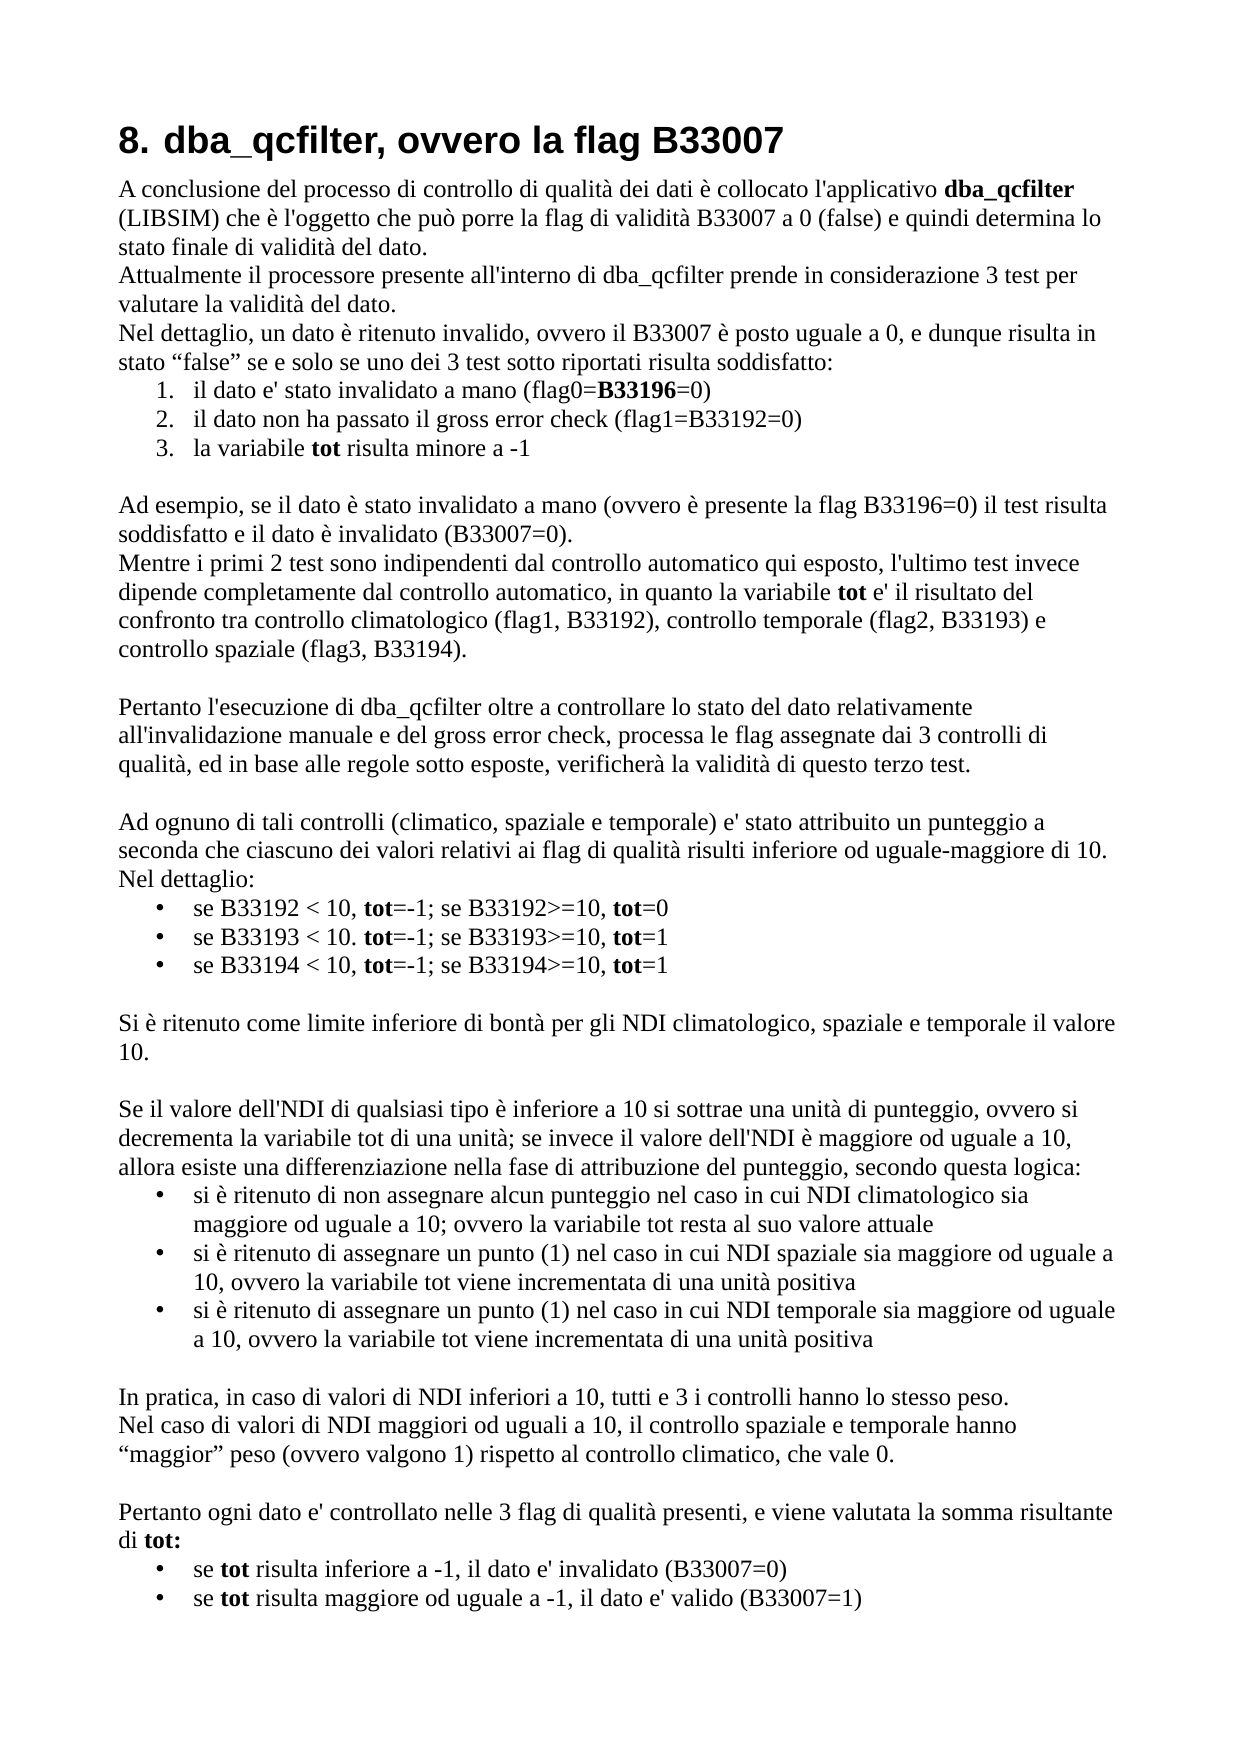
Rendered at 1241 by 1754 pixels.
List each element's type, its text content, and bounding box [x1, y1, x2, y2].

list si è ritenuto di non assegnare alcun punteggio nel caso in cui NDI climatologico sia maggiore od uguale a 10; ovvero la variabile tot resta al suo valore attuale [156, 1181, 1122, 1238]
text Ad ognuno di tali controlli (climatico, spaziale e temporale) e' stato attribuito un punteggio a seconda che ciascuno dei valori relativi ai flag di qualità risulti inferiore od uguale-maggiore di 10. [118, 807, 1122, 864]
text Attualmente il processore presente all'interno di dba_qcfilter prende in considerazione 3 test per valutare la validità del dato. [118, 261, 1122, 318]
list il dato e' stato invalidato a mano (flag0=B33196=0) [156, 376, 1122, 404]
text Se il valore dell'NDI di qualsiasi tipo è inferiore a 10 si sottrae una unità di punteggio, ovvero si decrementa la variabile tot di una unità; se invece il valore dell'NDI è maggiore od uguale a 10, allora esiste una differenziazione nella fase di attribuzione del punteggio, secondo questa logica: [118, 1094, 1122, 1181]
list se tot risulta maggiore od uguale a -1, il dato e' valido (B33007=1) [156, 1583, 1122, 1612]
list la variabile tot risulta minore a -1 [156, 433, 1122, 462]
list si è ritenuto di assegnare un punto (1) nel caso in cui NDI spaziale sia maggiore od uguale a 10, ovvero la variabile tot viene incrementata di una unità positiva [156, 1238, 1122, 1296]
text Si è ritenuto come limite inferiore di bontà per gli NDI climatologico, spaziale e temporale il valore 10. [118, 1008, 1122, 1066]
list il dato non ha passato il gross error check (flag1=B33192=0) [156, 404, 1122, 433]
text Pertanto l'esecuzione di dba_qcfilter oltre a controllare lo stato del dato relativamente all'invalidazione manuale e del gross error check, processa le flag assegnate dai 3 controlli di qualità, ed in base alle regole sotto esposte, verificherà la validità di questo terzo test. [118, 692, 1122, 778]
text Nel dettaglio: [118, 864, 1122, 893]
text Mentre i primi 2 test sono indipendenti dal controllo automatico qui esposto, l'ultimo test invece dipende completamente dal controllo automatico, in quanto la variabile tot e' il risultato del confronto tra controllo climatologico (flag1, B33192), controllo temporale (flag2, B33193) e controllo spaziale (flag3, B33194). [118, 548, 1122, 663]
list se B33193 < 10. tot=-1; se B33193>=10, tot=1 [156, 922, 1122, 951]
text Nel dettaglio, un dato è ritenuto invalido, ovvero il B33007 è posto uguale a 0, e dunque risulta in stato “false” se e solo se uno dei 3 test sotto riportati risulta soddisfatto: [118, 318, 1122, 376]
list se B33194 < 10, tot=-1; se B33194>=10, tot=1 [156, 951, 1122, 979]
list si è ritenuto di assegnare un punto (1) nel caso in cui NDI temporale sia maggiore od uguale a 10, ovvero la variabile tot viene incrementata di una unità positiva [156, 1296, 1122, 1353]
subtitle dba_qcfilter, ovvero la flag B33007 [118, 118, 1122, 162]
text In pratica, in caso di valori di NDI inferiori a 10, tutti e 3 i controlli hanno lo stesso peso. [118, 1382, 1122, 1411]
list se tot risulta inferiore a -1, il dato e' invalidato (B33007=0) [156, 1554, 1122, 1583]
list se B33192 < 10, tot=-1; se B33192>=10, tot=0 [156, 893, 1122, 922]
text Nel caso di valori di NDI maggiori od uguali a 10, il controllo spaziale e temporale hanno “maggior” peso (ovvero valgono 1) rispetto al controllo climatico, che vale 0. [118, 1411, 1122, 1468]
text Pertanto ogni dato e' controllato nelle 3 flag di qualità presenti, e viene valutata la somma risultante di tot: [118, 1497, 1122, 1554]
text A conclusione del processo di controllo di qualità dei dati è collocato l'applicativo dba_qcfilter (LIBSIM) che è l'oggetto che può porre la flag di validità B33007 a 0 (false) e quindi determina lo stato finale di validità del dato. [118, 174, 1122, 261]
text Ad esempio, se il dato è stato invalidato a mano (ovvero è presente la flag B33196=0) il test risulta soddisfatto e il dato è invalidato (B33007=0). [118, 491, 1122, 548]
